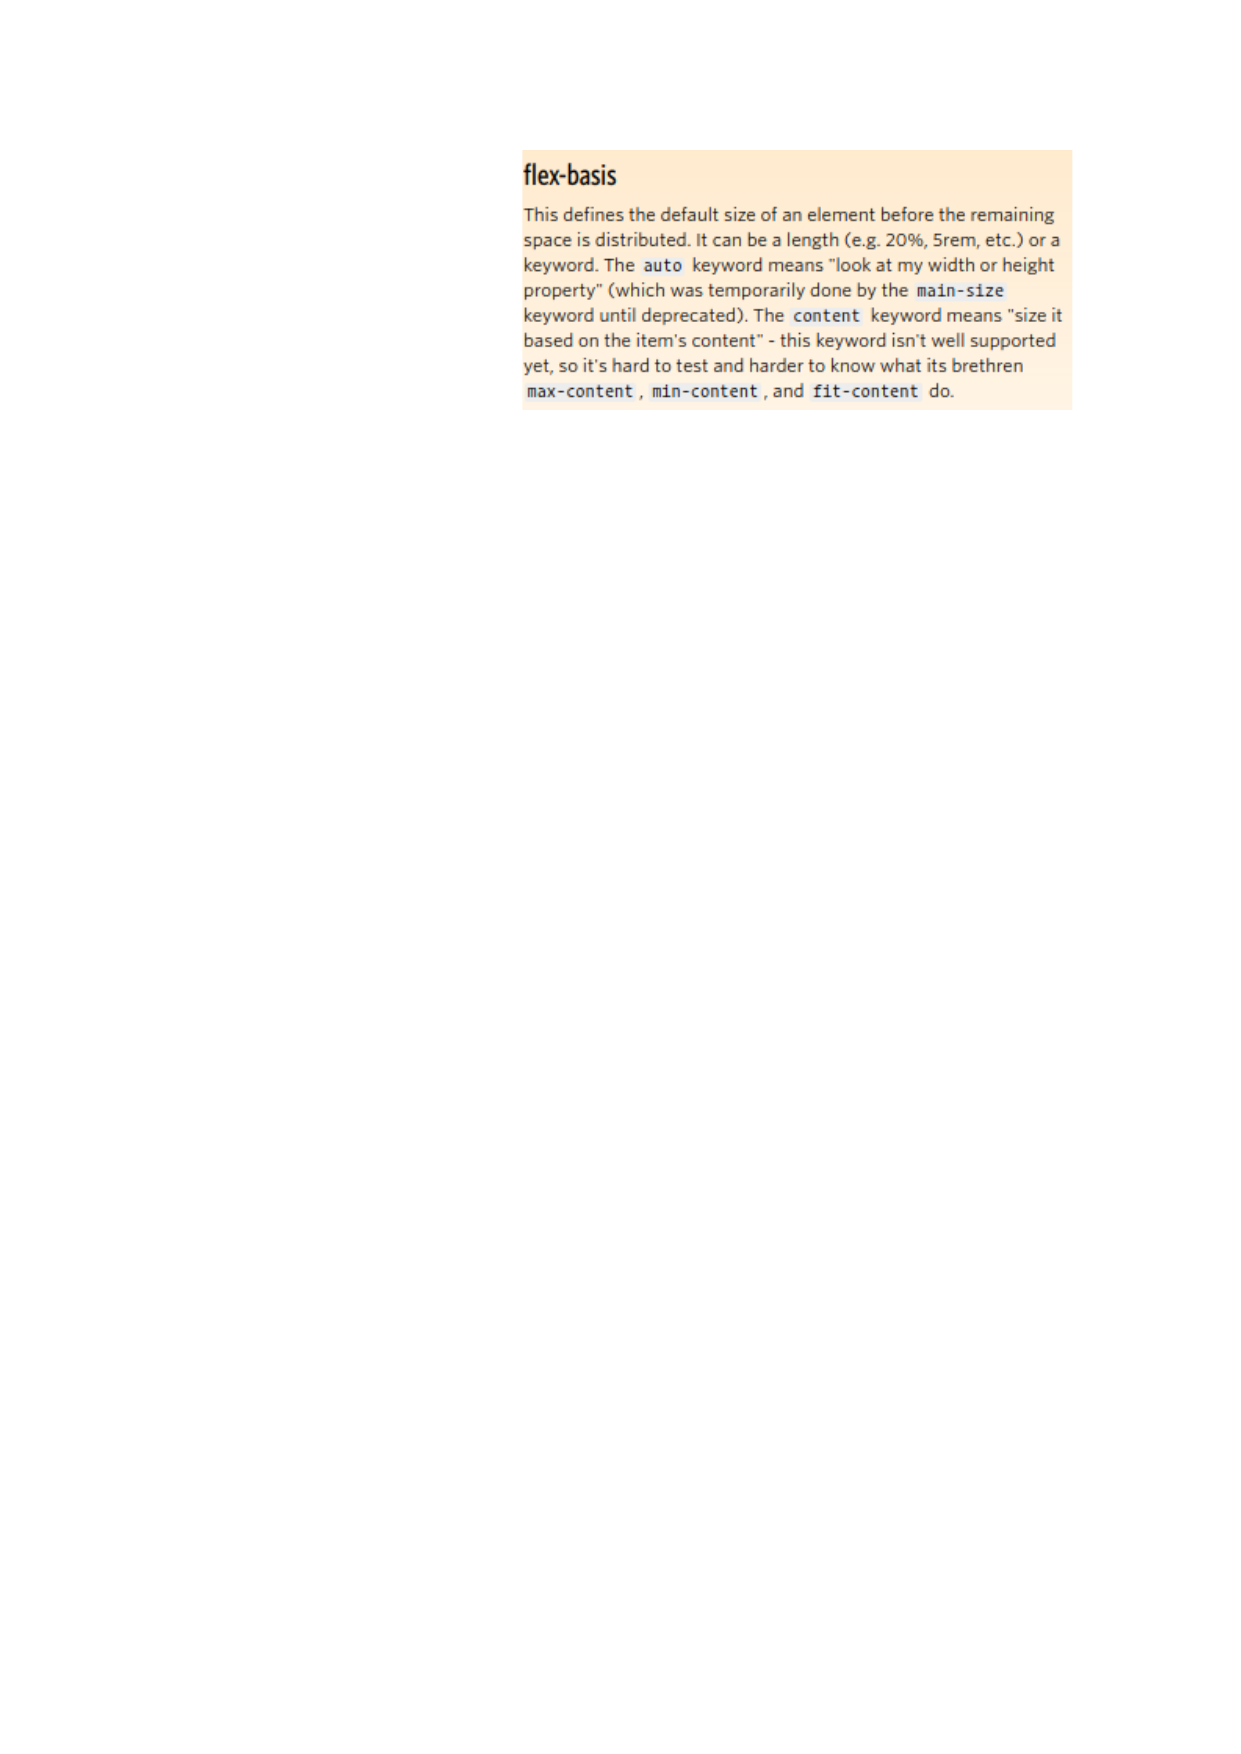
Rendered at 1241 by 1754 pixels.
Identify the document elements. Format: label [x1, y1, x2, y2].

picture [522, 150, 1073, 410]
